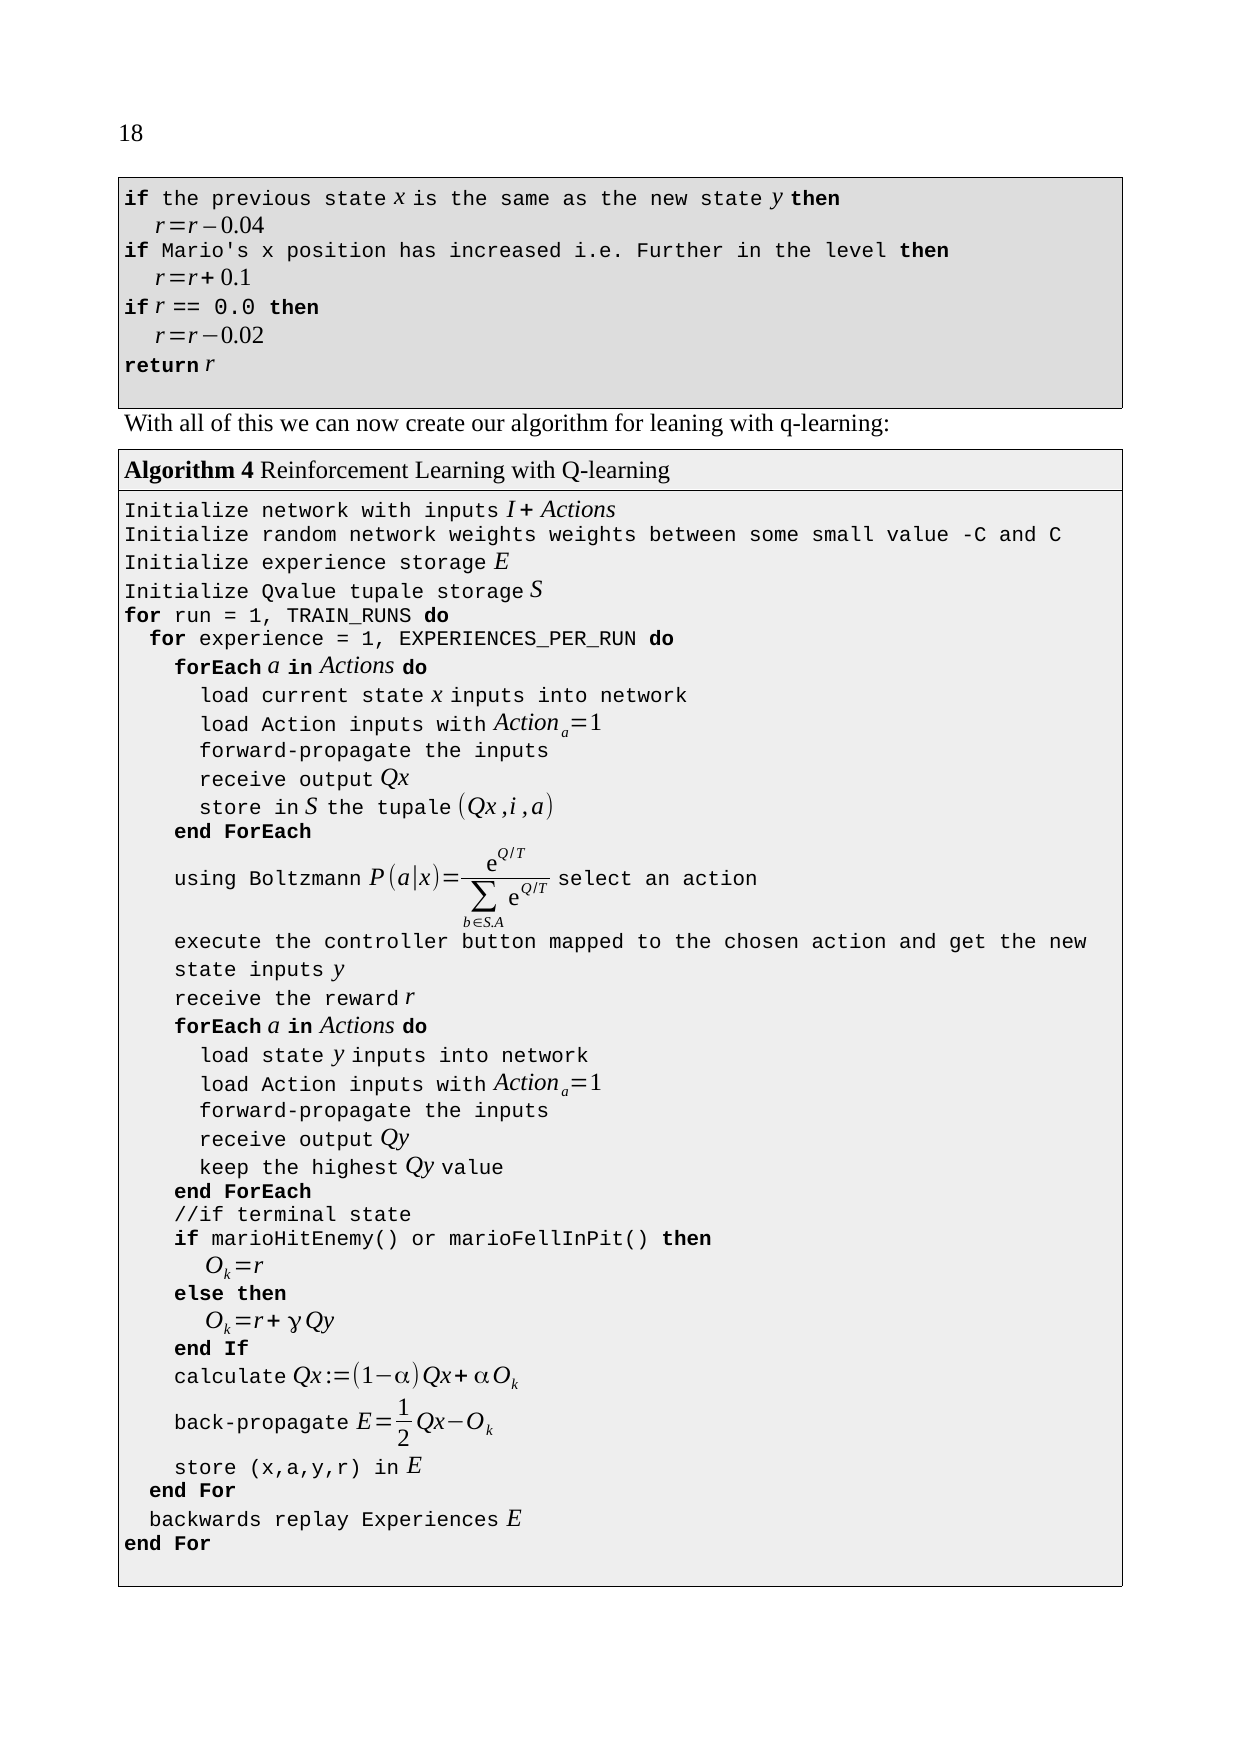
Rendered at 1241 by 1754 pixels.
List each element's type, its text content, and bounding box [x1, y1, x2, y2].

table_cell Initialize network with inputs Initialize random network weights weights between some small value -C and C Initialize experience storage Initialize Qvalue tupale storage for run = 1, TRAIN_RUNS do for experience = 1, EXPERIENCES_PER_RUN do forEachindo load current stateinputs into network load Action inputs with forward-propagate the inputs receive output store inthe tupale end ForEach using Boltzmannselect an action execute the controller button mapped to the chosen action and get the new state inputs receive the reward forEachindo load stateinputs into network load Action inputs with forward-propagate the inputs receive output keep the highestvalue end ForEach //if terminal state if marioHitEnemy() or marioFellInPit() then else then end If calculate back-propagate store (x,a,y,r) in end For backwards replay Experiences end For [119, 491, 1122, 1586]
table_header if Mario hit an enemy then return -0.2 if Mario fill in a pit then return -0.2 if Mario got closer over an obstacle then if Mario got closer over an enemy then if the previous stateis the same as the new statethen if Mario's x position has increased i.e. Further in the level then if== 0.0 then return [119, 178, 1122, 408]
text With all of this we can now create our algorithm for leaning with q-learning: [118, 409, 1122, 437]
table_header Algorithm 4 Reinforcement Learning with Q-learning [119, 450, 1122, 489]
